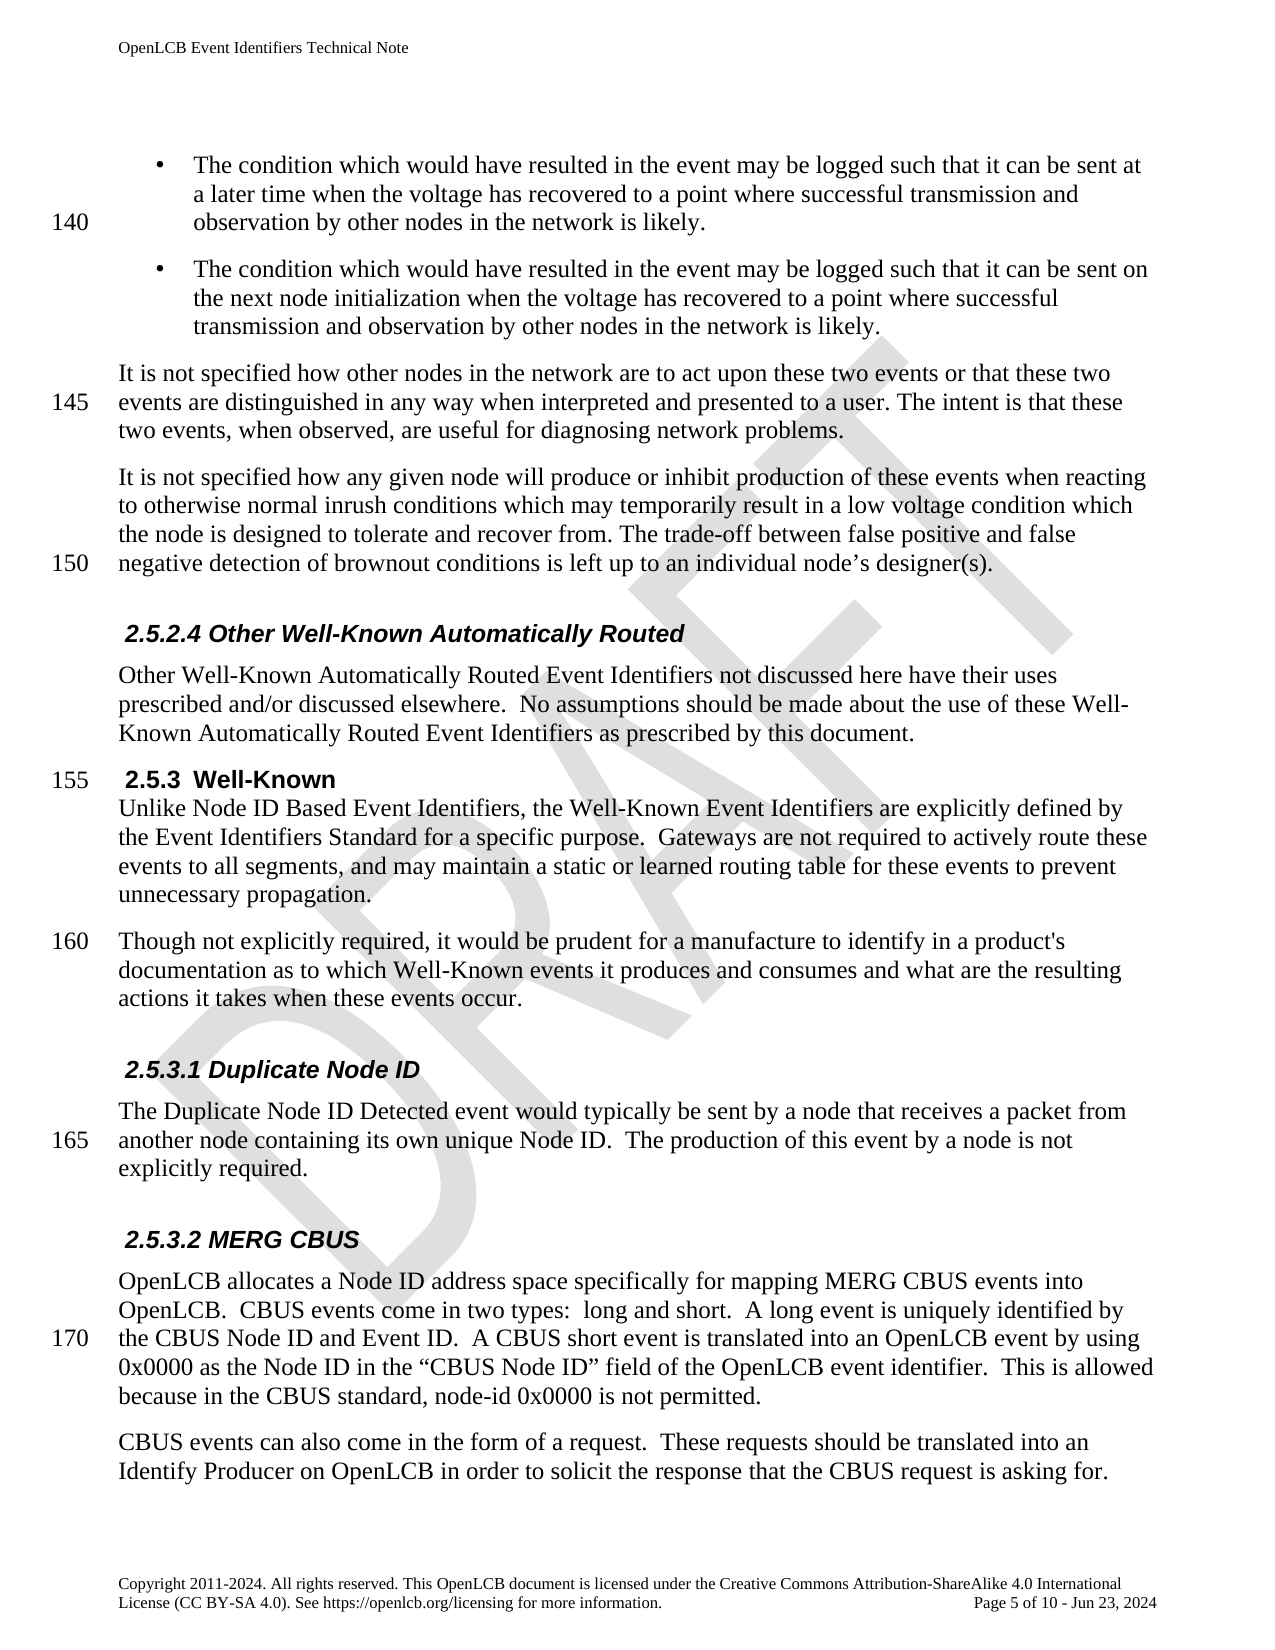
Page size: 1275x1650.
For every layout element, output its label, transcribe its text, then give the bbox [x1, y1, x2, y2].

text The Duplicate Node ID Detected event would typically be sent by a node that receives a packet from another node containing its own unique Node ID. The production of this event by a node is not explicitly required. [218, 1096, 440, 1182]
list The condition which would have resulted in the event may be logged such that it can be sent on the next node initialization when the voltage has recovered to a point where successful transmission and observation by other nodes in the network is likely. [156, 254, 1157, 340]
text Though not explicitly required, it would be prudent for a manufacture to identify in a product's documentation as to which Well-Known events it produces and consumes and what are the resulting actions it takes when these events occur. [376, 926, 514, 999]
text It is not specified how other nodes in the network are to act upon these two events or that these two events are distinguished in any way when interpreted and presented to a user. The intent is that these two events, when observed, are useful for diagnosing network problems. [118, 358, 857, 444]
subtitle [705, 764, 830, 793]
subtitle [595, 764, 694, 793]
subtitle [846, 764, 1157, 793]
text Unlike Node ID Based Event Identifiers, the Well-Known Event Identifiers are explicitly defined by the Event Identifiers Standard for a specific purpose. Gateways are not required to actively route these events to all segments, and may maintain a static or learned routing table for these events to prevent unnecessary propagation. [118, 793, 645, 908]
text It is not specified how other nodes in the network are to act upon these two events or that these two events are distinguished in any way when interpreted and presented to a user. The intent is that these two events, when observed, are useful for diagnosing network problems. [857, 358, 1157, 444]
subtitle Duplicate Node ID [505, 1055, 1157, 1083]
text Other Well-Known Automatically Routed Event Identifiers not discussed here have their uses prescribed and/or discussed elsewhere. No assumptions should be made about the use of these Well-Known Automatically Routed Event Identifiers as prescribed by this document. [796, 661, 1157, 747]
subtitle [1060, 619, 1157, 648]
subtitle [862, 619, 1043, 648]
subtitle Other Well-Known Automatically Routed [118, 619, 685, 648]
list The condition which would have resulted in the event may be logged such that it can be sent at a later time when the voltage has recovered to a point where successful transmission and observation by other nodes in the network is likely. [156, 150, 1157, 236]
subtitle Duplicate Node ID [197, 1055, 386, 1083]
text Unlike Node ID Based Event Identifiers, the Well-Known Event Identifiers are explicitly defined by the Event Identifiers Standard for a specific purpose. Gateways are not required to actively route these events to all segments, and may maintain a static or learned routing table for these events to prevent unnecessary propagation. [364, 845, 513, 908]
text Other Well-Known Automatically Routed Event Identifiers not discussed here have their uses prescribed and/or discussed elsewhere. No assumptions should be made about the use of these Well-Known Automatically Routed Event Identifiers as prescribed by this document. [118, 661, 784, 747]
text It is not specified how any given node will produce or inhibit production of these events when reacting to otherwise normal inrush conditions which may temporarily result in a low voltage condition which the node is designed to tolerate and recover from. The trade-off between false positive and false negative detection of brownout conditions is left up to an individual node’s designer(s). [118, 462, 972, 577]
text CBUS events can also come in the form of a request. These requests should be translated into an Identify Producer on OpenLCB in order to solicit the response that the CBUS request is asking for. [118, 1427, 1157, 1485]
subtitle MERG CBUS [118, 1225, 329, 1253]
text OpenLCB allocates a Node ID address space specifically for mapping MERG CBUS events into OpenLCB. CBUS events come in two types: long and short. A long event is uniquely identified by the CBUS Node ID and Event ID. A CBUS short event is translated into an OpenLCB event by using 0x0000 as the Node ID in the “CBUS Node ID” field of the OpenLCB event identifier. This is allowed because in the CBUS standard, node-id 0x0000 is not permitted. [118, 1266, 1157, 1410]
text Though not explicitly required, it would be prudent for a manufacture to identify in a product's documentation as to which Well-Known events it produces and consumes and what are the resulting actions it takes when these events occur. [543, 926, 1157, 1012]
subtitle Duplicate Node ID [118, 1055, 160, 1083]
text The Duplicate Node ID Detected event would typically be sent by a node that receives a packet from another node containing its own unique Node ID. The production of this event by a node is not explicitly required. [439, 1096, 1157, 1182]
text The Duplicate Node ID Detected event would typically be sent by a node that receives a packet from another node containing its own unique Node ID. The production of this event by a node is not explicitly required. [118, 1096, 258, 1182]
subtitle MERG CBUS [347, 1225, 427, 1253]
subtitle Well-Known [118, 764, 578, 793]
subtitle [701, 619, 833, 648]
subtitle Duplicate Node ID [404, 1055, 488, 1083]
text Unlike Node ID Based Event Identifiers, the Well-Known Event Identifiers are explicitly defined by the Event Identifiers Standard for a specific purpose. Gateways are not required to actively route these events to all segments, and may maintain a static or learned routing table for these events to prevent unnecessary propagation. [673, 793, 1157, 908]
text It is not specified how any given node will produce or inhibit production of these events when reacting to otherwise normal inrush conditions which may temporarily result in a low voltage condition which the node is designed to tolerate and recover from. The trade-off between false positive and false negative detection of brownout conditions is left up to an individual node’s designer(s). [903, 462, 1157, 577]
text Though not explicitly required, it would be prudent for a manufacture to identify in a product's documentation as to which Well-Known events it produces and consumes and what are the resulting actions it takes when these events occur. [118, 926, 417, 1012]
subtitle MERG CBUS [456, 1225, 1157, 1253]
